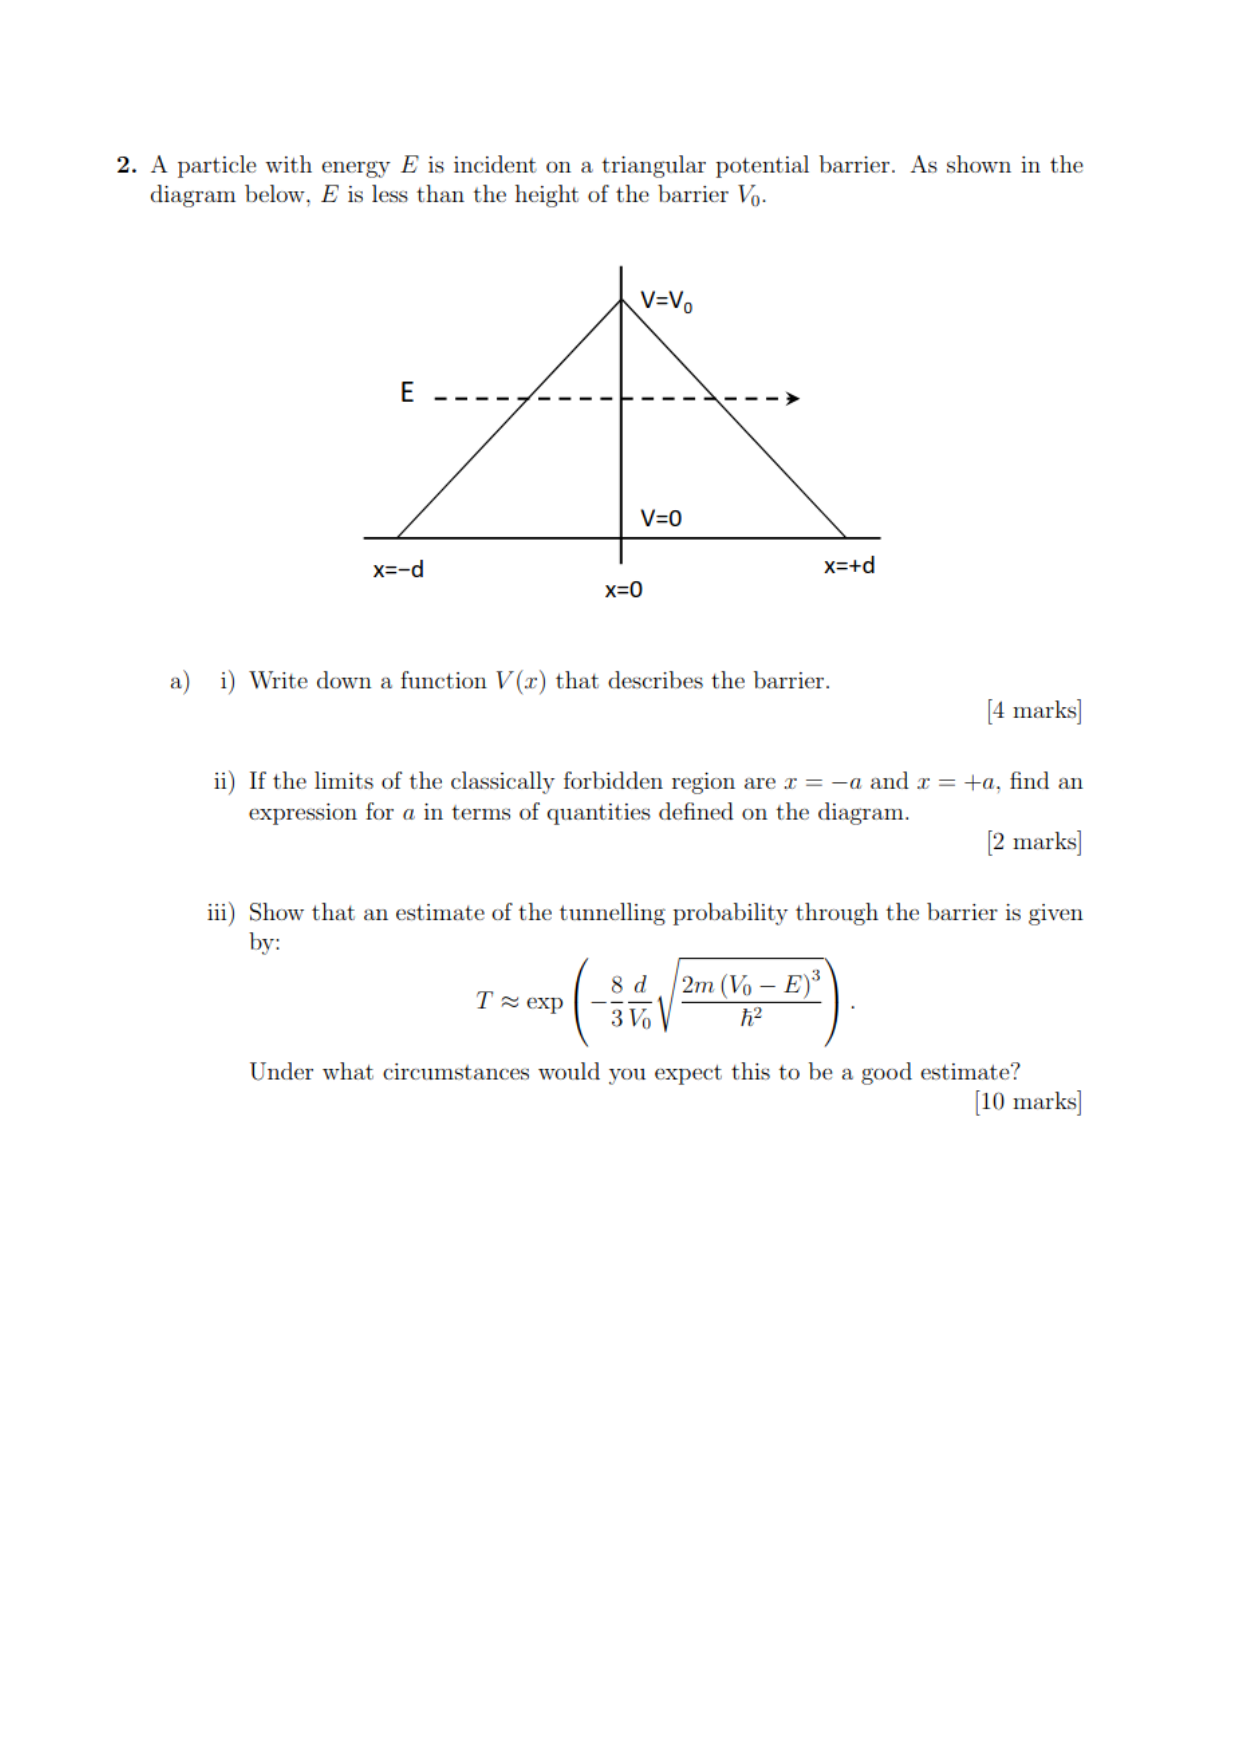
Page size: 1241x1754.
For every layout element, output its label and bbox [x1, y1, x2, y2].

picture [107, 146, 1112, 1136]
